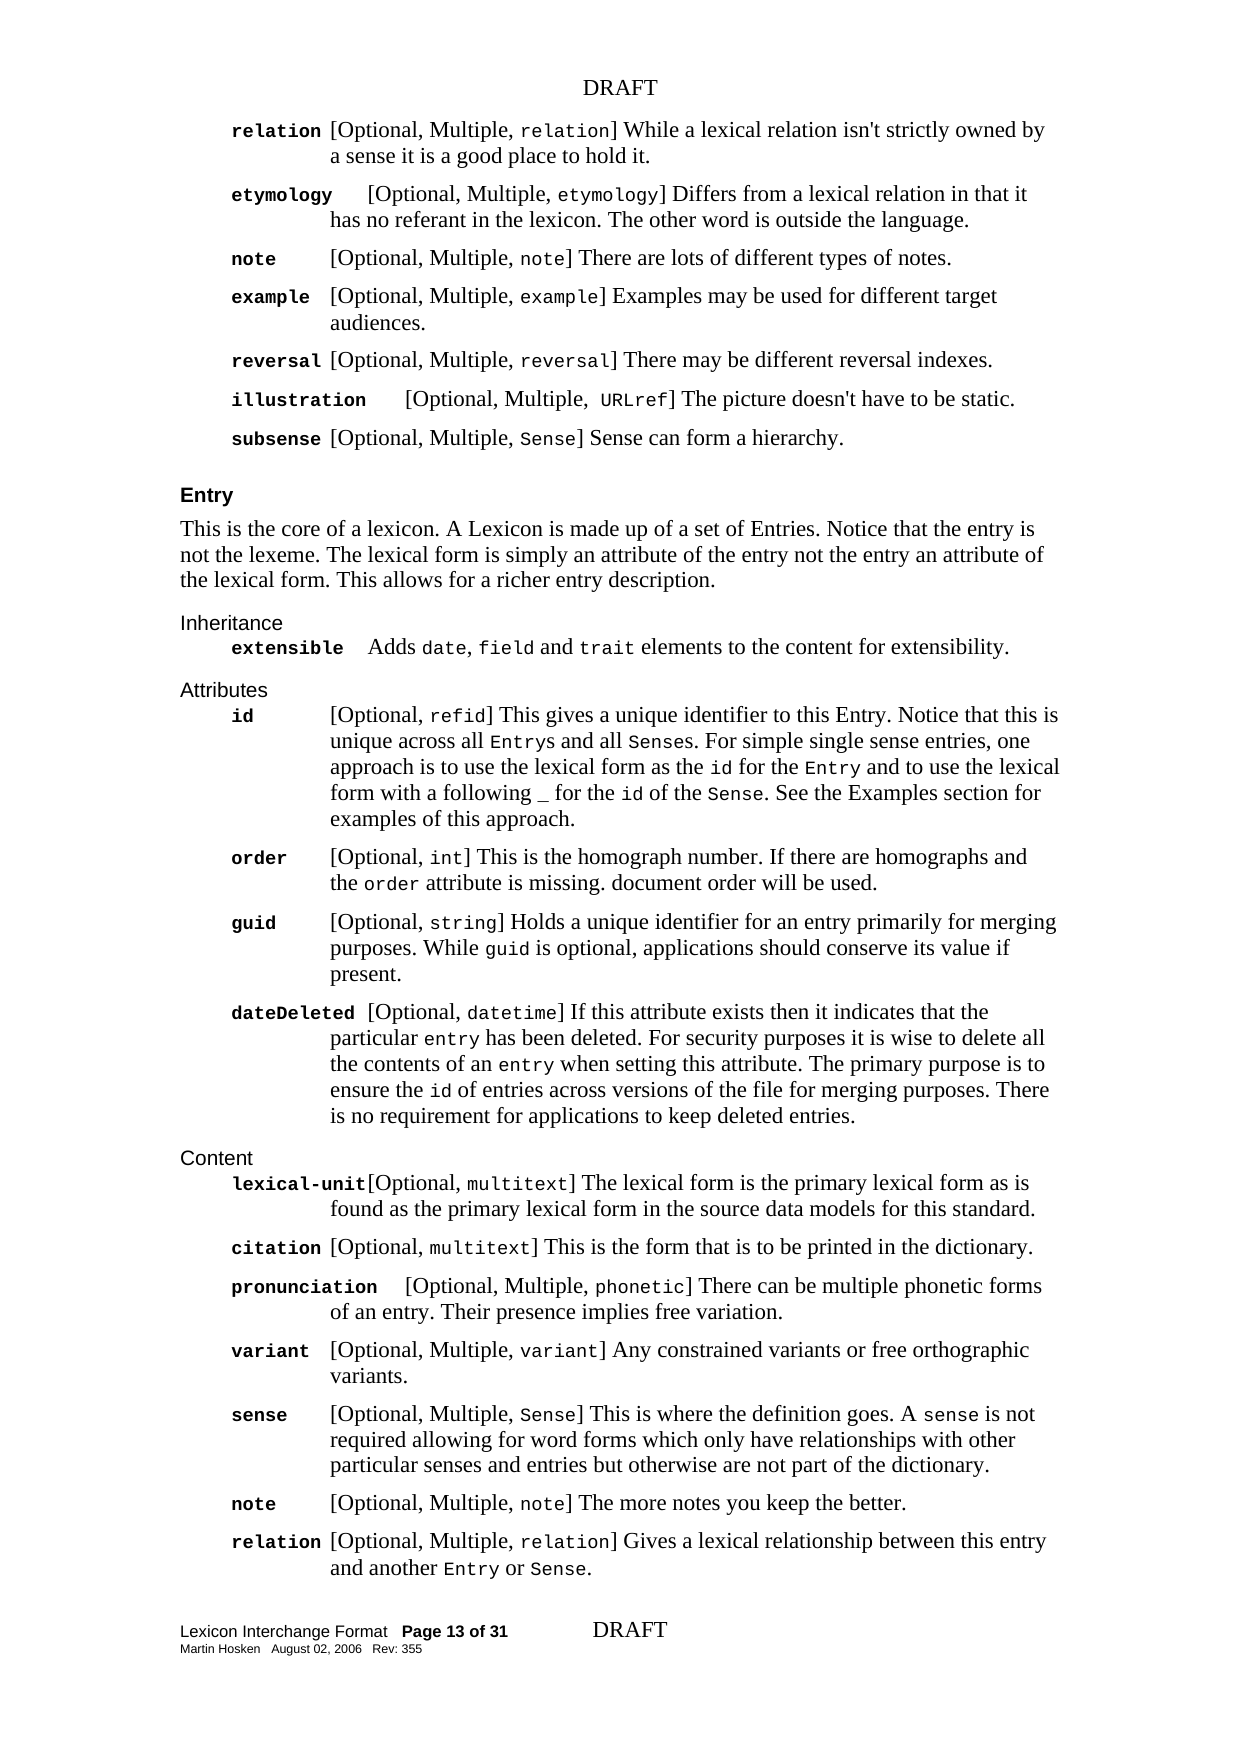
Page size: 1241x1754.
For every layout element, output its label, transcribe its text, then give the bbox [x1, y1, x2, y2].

subtitle Content [180, 1147, 1061, 1170]
text pronunciation [Optional, Multiple, phonetic] There can be multiple phonetic forms of an entry. Their presence implies free variation. [231, 1273, 1061, 1324]
text dateDeleted [Optional, datetime] If this attribute exists then it indicates that the particular entry has been deleted. For security purposes it is wise to delete all the contents of an entry when setting this attribute. The primary purpose is to ensure the id of entries across versions of the file for merging purposes. There is no requirement for applications to keep deleted entries. [231, 999, 1061, 1128]
text id [Optional, refid] This gives a unique identifier to this Entry. Notice that this is unique across all Entrys and all Senses. For simple single sense entries, one approach is to use the lexical form as the id for the Entry and to use the lexical form with a following _ for the id of the Sense. See the Examples section for examples of this approach. [231, 702, 1061, 832]
text extensible Adds date, field and trait elements to the content for extensibility. [231, 634, 1061, 660]
text etymology [Optional, Multiple, etymology] Differs from a lexical relation in that it has no referant in the lexicon. The other word is outside the language. [231, 181, 1061, 232]
subtitle Entry [180, 484, 1061, 507]
subtitle Inheritance [180, 611, 1061, 634]
text illustration [Optional, Multiple, URLref] The picture doesn't have to be static. [231, 386, 1061, 412]
text note [Optional, Multiple, note] There are lots of different types of notes. [231, 245, 1061, 271]
text variant [Optional, Multiple, variant] Any constrained variants or free orthographic variants. [231, 1337, 1061, 1388]
text citation [Optional, multitext] This is the form that is to be printed in the dictionary. [231, 1234, 1061, 1260]
text This is the core of a lexicon. A Lexicon is made up of a set of Entries. Notice that the entry is not the lexeme. The lexical form is simply an attribute of the entry not the entry an attribute of the lexical form. This allows for a richer entry description. [180, 516, 1061, 592]
text example [Optional, Multiple, example] Examples may be used for different target audiences. [231, 283, 1061, 335]
text order [Optional, int] This is the homograph number. If there are homographs and the order attribute is missing. document order will be used. [231, 844, 1061, 896]
subtitle Attributes [180, 679, 1061, 702]
text relation [Optional, Multiple, relation] Gives a lexical relationship between this entry and another Entry or Sense. [231, 1528, 1061, 1581]
text relation [Optional, Multiple, relation] While a lexical relation isn't strictly owned by a sense it is a good place to hold it. [231, 117, 1061, 168]
text guid [Optional, string] Holds a unique identifier for an entry primarily for merging purposes. While guid is optional, applications should conserve its value if present. [231, 909, 1061, 986]
text subsense [Optional, Multiple, Sense] Sense can form a hierarchy. [231, 424, 1061, 451]
text note [Optional, Multiple, note] The more notes you keep the better. [231, 1490, 1061, 1516]
text sense [Optional, Multiple, Sense] This is where the definition goes. A sense is not required allowing for word forms which only have relationships with other particular senses and entries but otherwise are not part of the dictionary. [231, 1401, 1061, 1477]
text lexical-unit [Optional, multitext] The lexical form is the primary lexical form as is found as the primary lexical form in the source data models for this standard. [231, 1170, 1061, 1222]
text reversal [Optional, Multiple, reversal] There may be different reversal indexes. [231, 347, 1061, 373]
